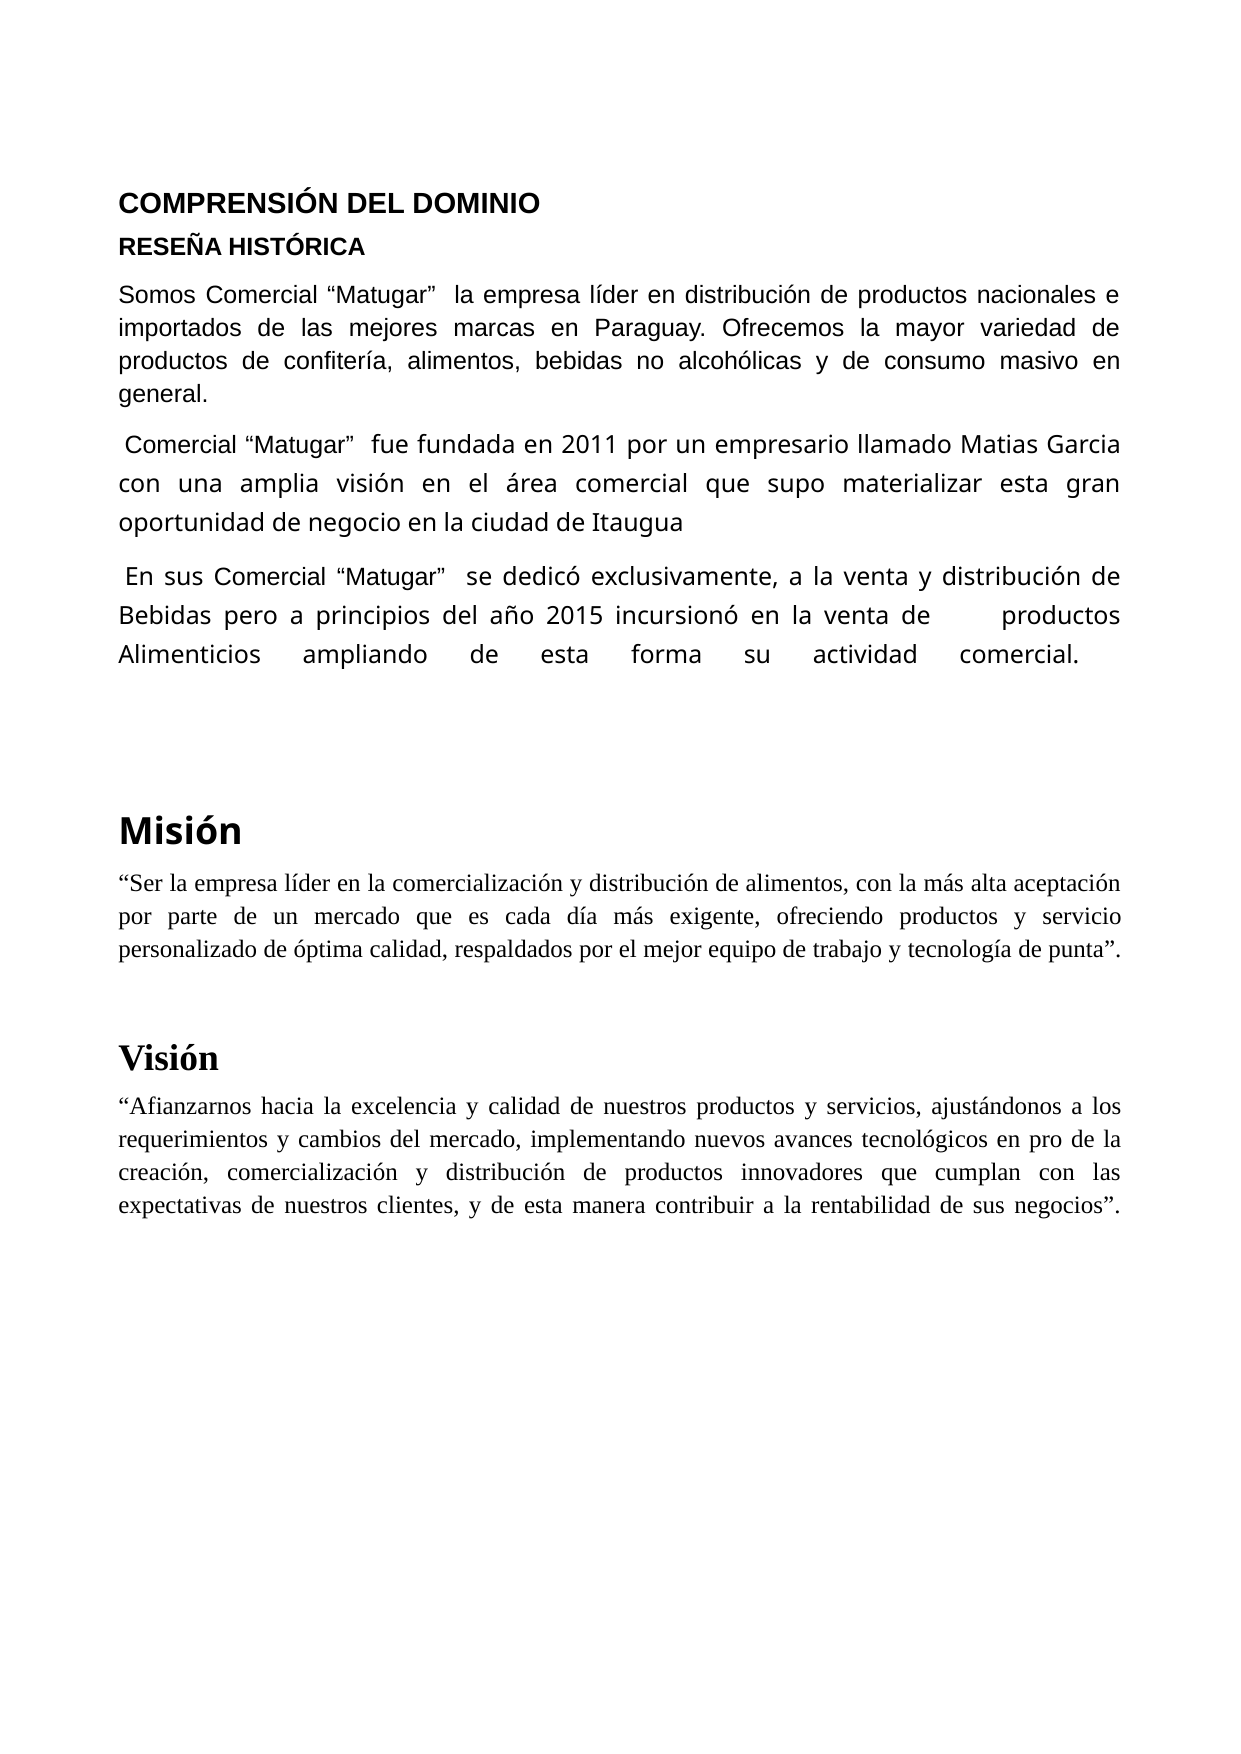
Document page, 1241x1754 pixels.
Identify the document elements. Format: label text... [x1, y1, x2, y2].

text RESEÑA HISTÓRICA [118, 232, 1122, 261]
subtitle COMPRENSIÓN DEL DOMINIO [118, 186, 1122, 220]
text Comercial “Matugar” fue fundada en 2011 por un empresario llamado Matias Garcia con una amplia visión en el área comercial que supo materializar esta gran oportunidad de negocio en la ciudad de Itaugua [118, 427, 1122, 539]
subtitle Misión [118, 804, 1122, 856]
text Somos Comercial “Matugar” la empresa líder en distribución de productos nacionales e importados de las mejores marcas en Paraguay. Ofrecemos la mayor variedad de productos de confitería, alimentos, bebidas no alcohólicas y de consumo masivo en general. [118, 280, 1122, 408]
text “Afianzarnos hacia la excelencia y calidad de nuestros productos y servicios, ajustándonos a los requerimientos y cambios del mercado, implementando nuevos avances tecnológicos en pro de la creación, comercialización y distribución de productos innovadores que cumplan con las expectativas de nuestros clientes, y de esta manera contribuir a la rentabilidad de sus negocios”. [118, 1091, 1122, 1252]
text “Ser la empresa líder en la comercialización y distribución de alimentos, con la más alta aceptación por parte de un mercado que es cada día más exigente, ofreciendo productos y servicio personalizado de óptima calidad, respaldados por el mejor equipo de trabajo y tecnología de punta”. [118, 868, 1122, 996]
text En sus Comercial “Matugar” se dedicó exclusivamente, a la venta y distribución de Bebidas pero a principios del año 2015 incursionó en la venta de productos Alimenticios ampliando de esta forma su actividad comercial. [118, 559, 1122, 710]
subtitle Visión [118, 1036, 1122, 1079]
